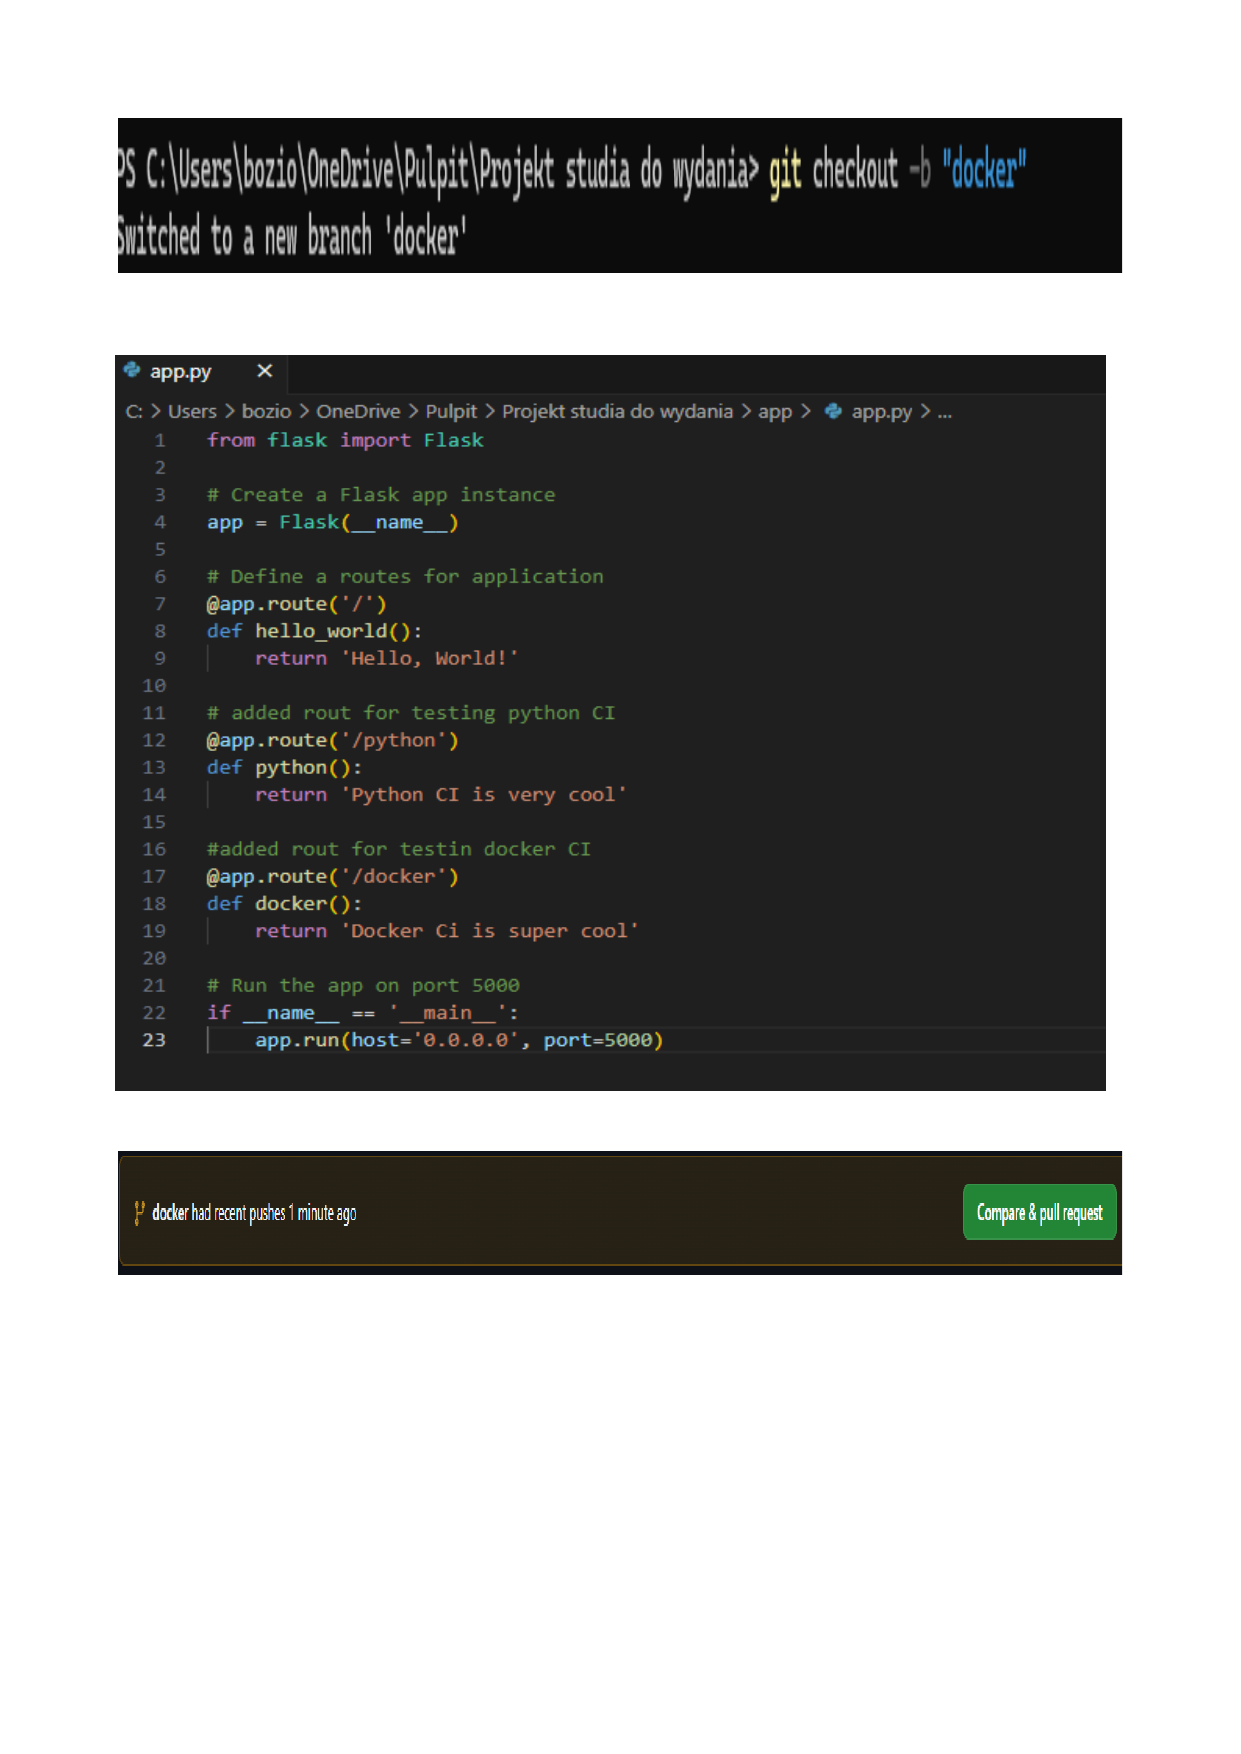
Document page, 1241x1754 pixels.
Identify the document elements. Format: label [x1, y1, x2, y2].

picture [118, 118, 1123, 273]
picture [115, 355, 1106, 1091]
picture [118, 1151, 1123, 1275]
